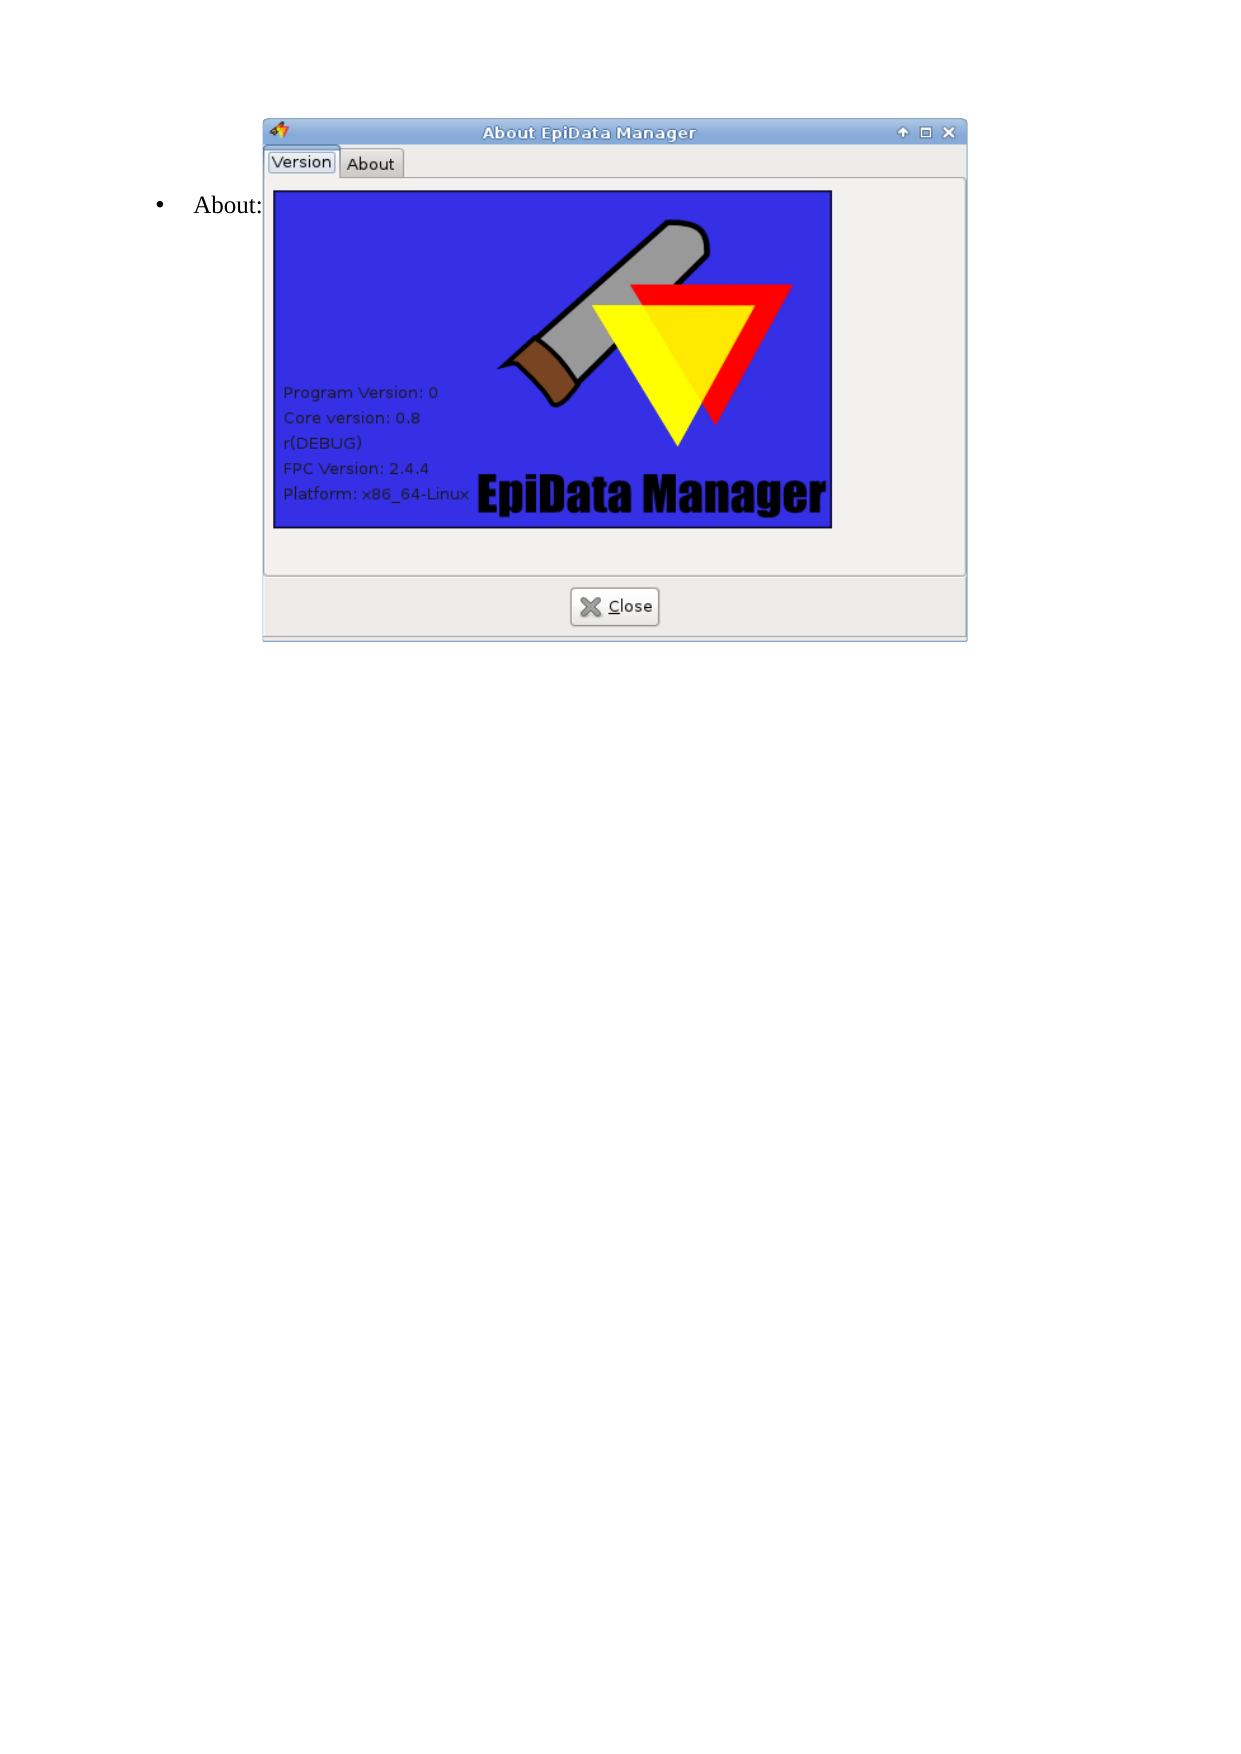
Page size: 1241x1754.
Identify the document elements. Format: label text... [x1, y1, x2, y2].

picture [262, 118, 968, 642]
list [968, 118, 1122, 642]
list About: [156, 118, 262, 642]
